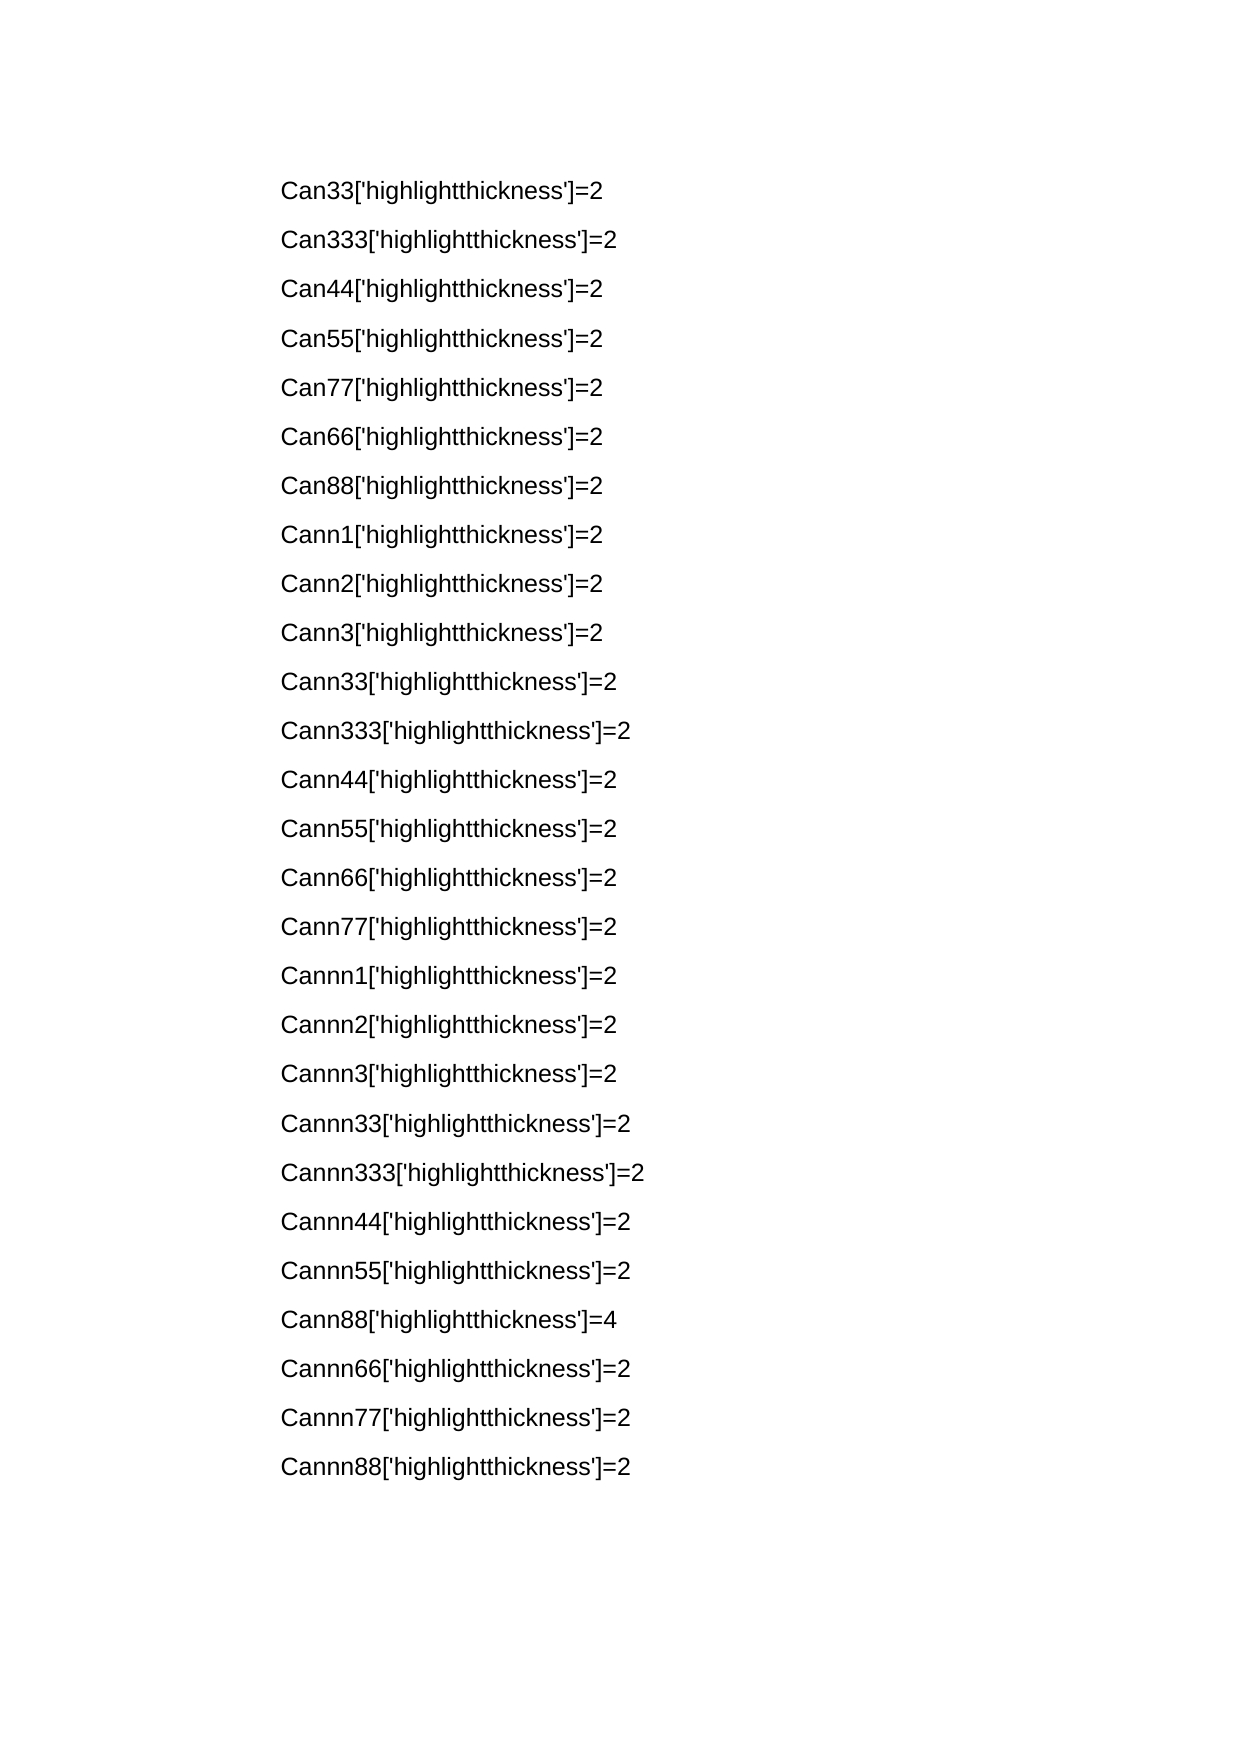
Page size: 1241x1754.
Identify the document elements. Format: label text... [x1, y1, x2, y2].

text Cann2['highlightthickness']=2 [118, 569, 1122, 598]
text Cannn66['highlightthickness']=2 [118, 1354, 1122, 1383]
text Cann88['highlightthickness']=4 [118, 1305, 1122, 1333]
text Cann1['highlightthickness']=2 [118, 520, 1122, 548]
text Can55['highlightthickness']=2 [118, 323, 1122, 352]
text Cann66['highlightthickness']=2 [118, 863, 1122, 892]
text Can33['highlightthickness']=2 [118, 176, 1122, 205]
text Cann33['highlightthickness']=2 [118, 667, 1122, 696]
text Cannn55['highlightthickness']=2 [118, 1256, 1122, 1284]
text Cannn1['highlightthickness']=2 [118, 961, 1122, 990]
text Cannn2['highlightthickness']=2 [118, 1010, 1122, 1039]
text Cannn333['highlightthickness']=2 [118, 1158, 1122, 1186]
text Can44['highlightthickness']=2 [118, 274, 1122, 303]
text Cannn88['highlightthickness']=2 [118, 1452, 1122, 1481]
text Can88['highlightthickness']=2 [118, 471, 1122, 499]
text Can333['highlightthickness']=2 [118, 225, 1122, 254]
text Cann333['highlightthickness']=2 [118, 716, 1122, 745]
text Cann3['highlightthickness']=2 [118, 618, 1122, 647]
text Cannn44['highlightthickness']=2 [118, 1207, 1122, 1235]
text Cannn3['highlightthickness']=2 [118, 1059, 1122, 1088]
text Cannn33['highlightthickness']=2 [118, 1108, 1122, 1137]
text Cann44['highlightthickness']=2 [118, 765, 1122, 794]
text Can77['highlightthickness']=2 [118, 373, 1122, 401]
text Cann55['highlightthickness']=2 [118, 814, 1122, 843]
text Cannn77['highlightthickness']=2 [118, 1403, 1122, 1432]
text Can66['highlightthickness']=2 [118, 422, 1122, 450]
text Cann77['highlightthickness']=2 [118, 912, 1122, 941]
